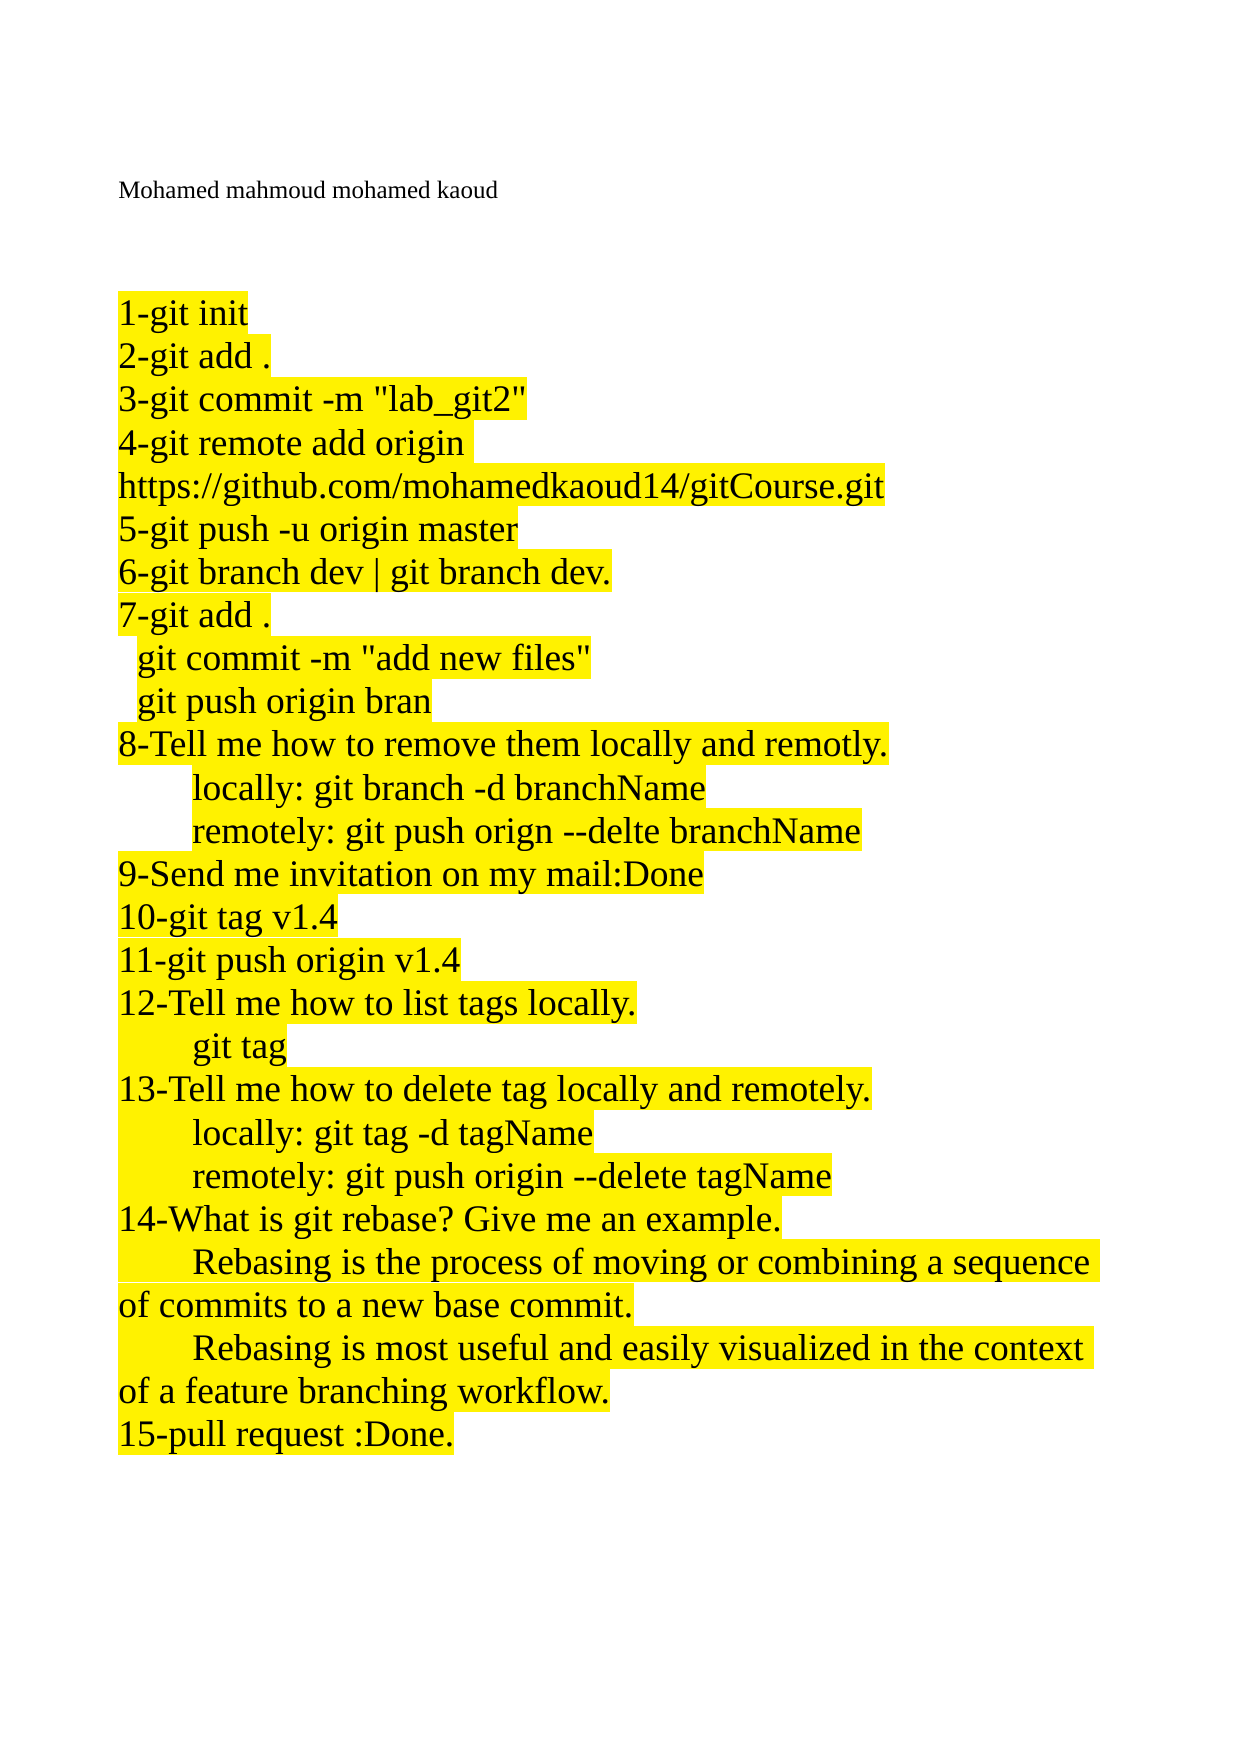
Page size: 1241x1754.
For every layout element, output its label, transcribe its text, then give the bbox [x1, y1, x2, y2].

text git tag [118, 1024, 1122, 1067]
text Rebasing is most useful and easily visualized in the context of a feature branching workflow. [118, 1326, 1122, 1412]
text 11-git push origin v1.4 [118, 937, 1122, 981]
text 12-Tell me how to list tags locally. [118, 981, 1122, 1024]
text 7-git add . [118, 592, 1122, 636]
text Mohamed mahmoud mohamed kaoud [118, 176, 1122, 204]
text 1-git init [118, 291, 1122, 334]
text 2-git add . [118, 334, 1122, 377]
text 4-git remote add origin https://github.com/mohamedkaoud14/gitCourse.git [118, 420, 1122, 506]
text locally: git branch -d branchName [118, 765, 1122, 808]
text locally: git tag -d tagName [118, 1110, 1122, 1153]
text remotely: git push origin --delete tagName [118, 1153, 1122, 1196]
text 8-Tell me how to remove them locally and remotly. [118, 722, 1122, 765]
text git push origin bran [118, 679, 1122, 722]
text 10-git tag v1.4 [118, 894, 1122, 937]
text 14-What is git rebase? Give me an example. [118, 1196, 1122, 1239]
text Rebasing is the process of moving or combining a sequence of commits to a new base commit. [118, 1239, 1122, 1326]
text 5-git push -u origin master [118, 506, 1122, 549]
text git commit -m "add new files" [118, 636, 1122, 679]
text 13-Tell me how to delete tag locally and remotely. [118, 1067, 1122, 1110]
text 15-pull request :Done. [118, 1412, 1122, 1455]
text 3-git commit -m "lab_git2" [118, 377, 1122, 420]
text 6-git branch dev | git branch dev. [118, 549, 1122, 592]
text 9-Send me invitation on my mail:Done [118, 851, 1122, 894]
text remotely: git push orign --delte branchName [118, 808, 1122, 851]
